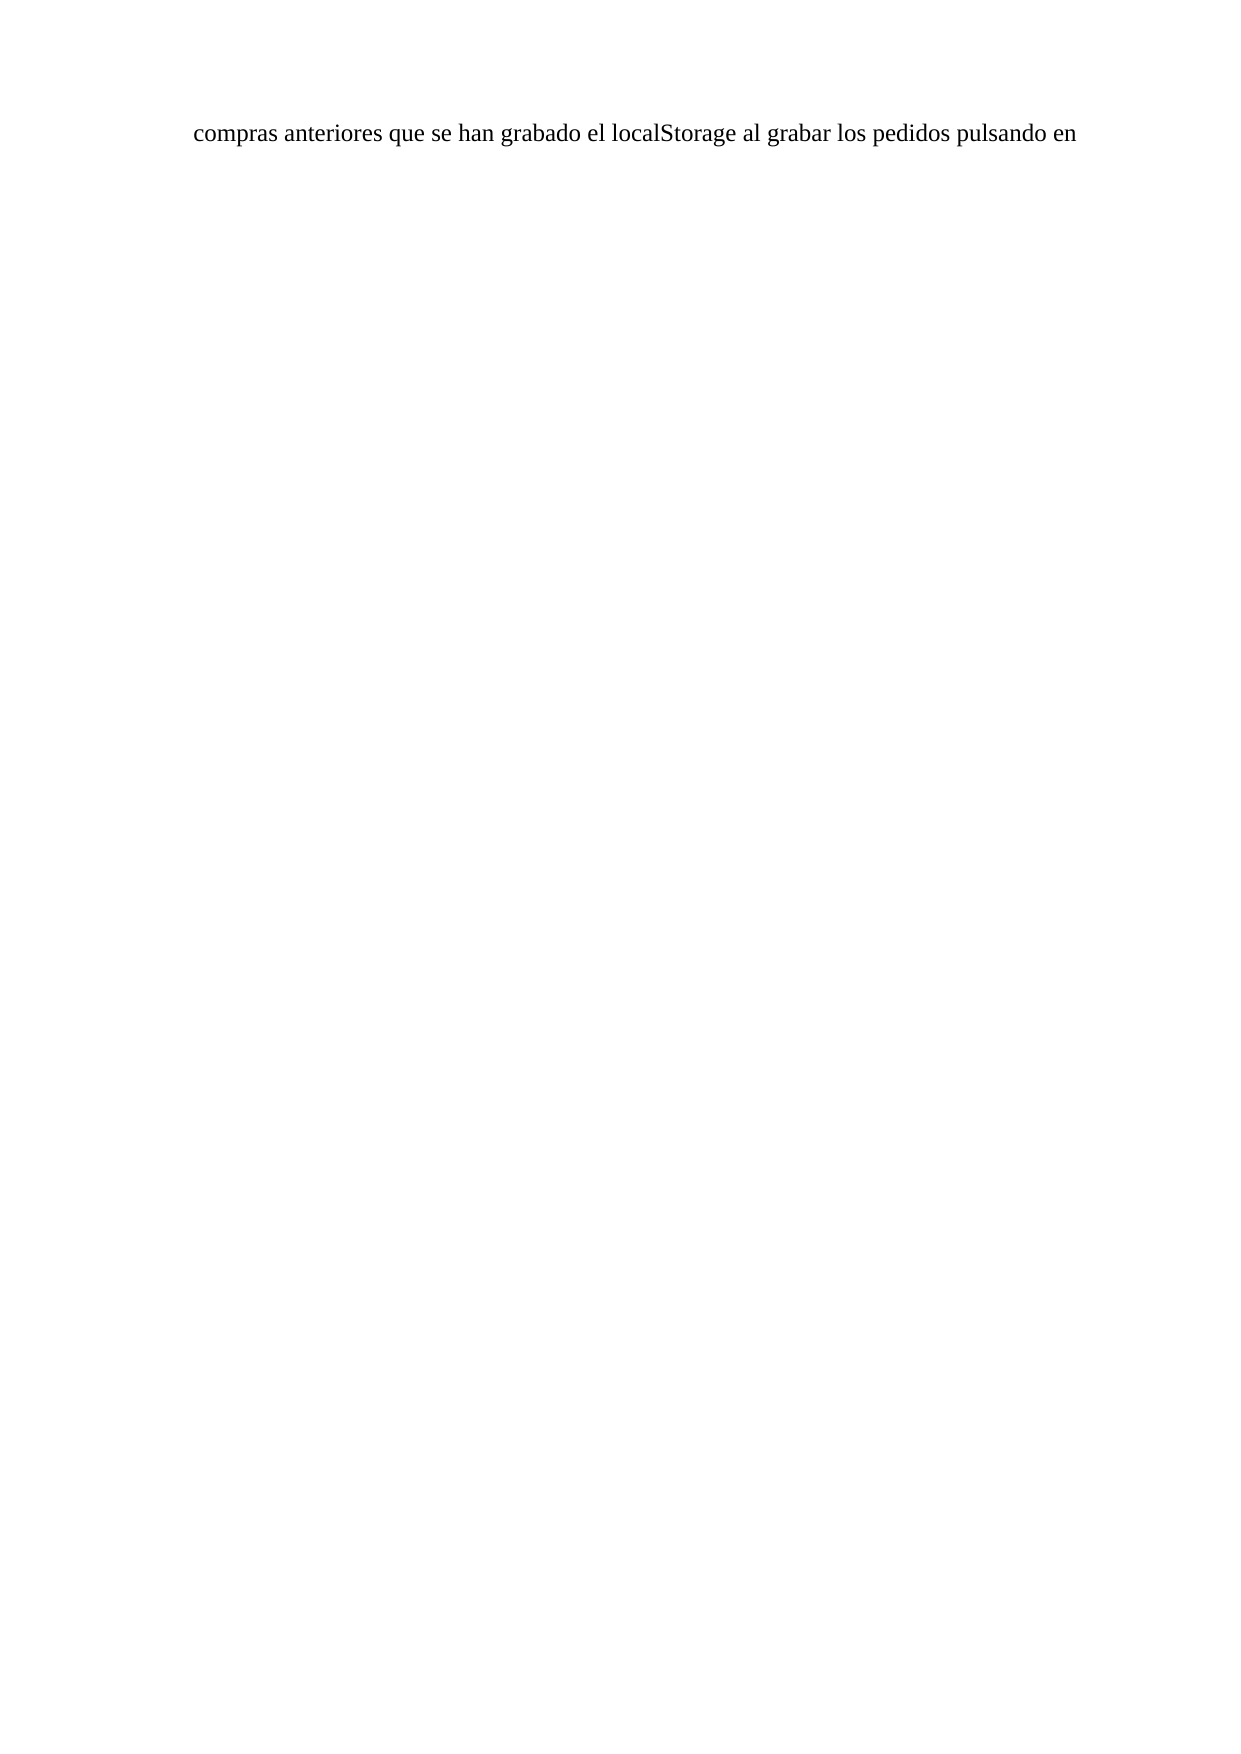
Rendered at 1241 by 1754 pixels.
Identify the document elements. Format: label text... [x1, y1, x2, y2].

list compras anteriores que se han grabado el localStorage al grabar los pedidos pulsando en [156, 118, 1122, 147]
